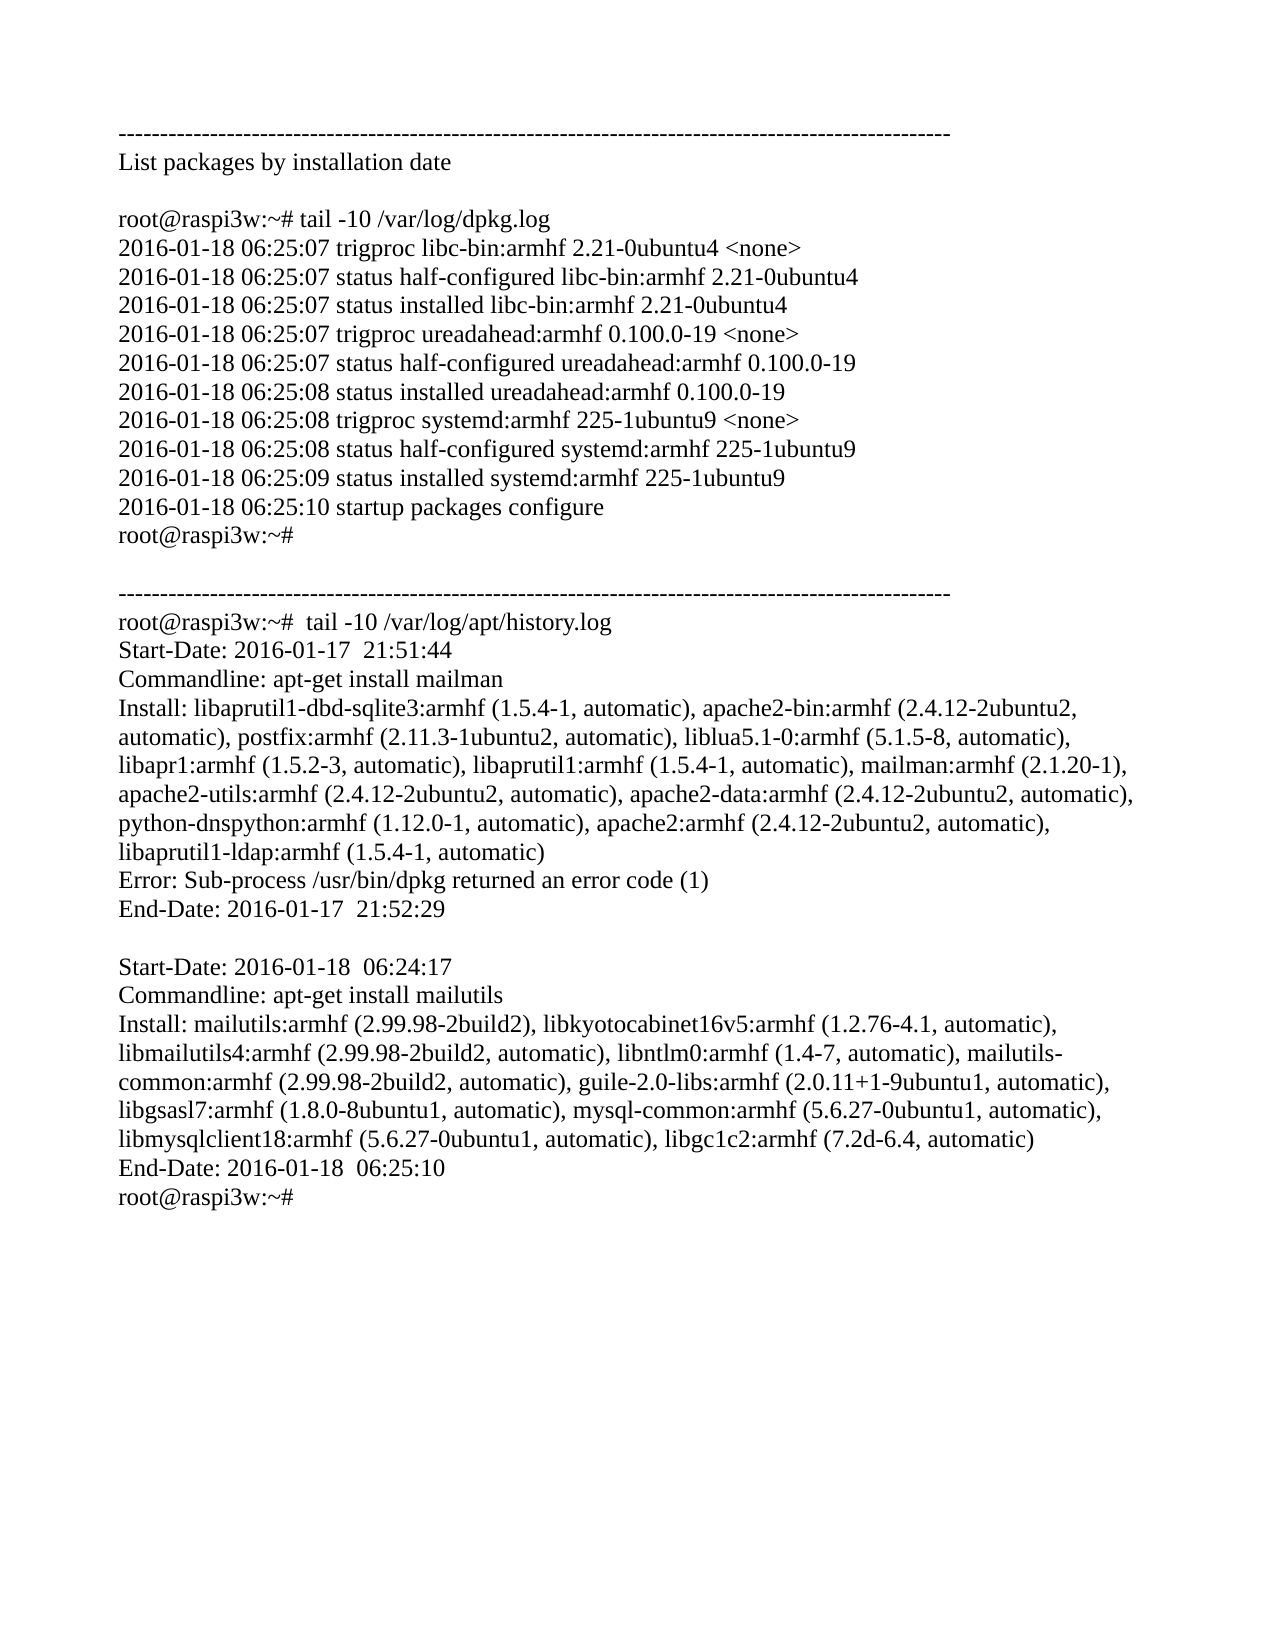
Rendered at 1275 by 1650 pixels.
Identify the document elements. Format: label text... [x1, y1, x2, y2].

text 2016-01-18 06:25:07 status half-configured ureadahead:armhf 0.100.0-19 [118, 348, 1157, 377]
text Commandline: apt-get install mailman [118, 664, 1157, 693]
text 2016-01-18 06:25:08 trigproc systemd:armhf 225-1ubuntu9 <none> [118, 406, 1157, 434]
text Start-Date: 2016-01-17 21:51:44 [118, 636, 1157, 664]
text 2016-01-18 06:25:07 trigproc libc-bin:armhf 2.21-0ubuntu4 <none> [118, 233, 1157, 262]
text 2016-01-18 06:25:07 status half-configured libc-bin:armhf 2.21-0ubuntu4 [118, 262, 1157, 291]
text root@raspi3w:~# [118, 521, 1157, 549]
text End-Date: 2016-01-17 21:52:29 [118, 894, 1157, 923]
text List packages by installation date [118, 147, 1157, 176]
text Commandline: apt-get install mailutils [118, 981, 1157, 1009]
text 2016-01-18 06:25:08 status half-configured systemd:armhf 225-1ubuntu9 [118, 434, 1157, 463]
text ---------------------------------------------------------------------------------------------------- [118, 118, 1157, 147]
text root@raspi3w:~# tail -10 /var/log/dpkg.log [118, 204, 1157, 233]
text Install: libaprutil1-dbd-sqlite3:armhf (1.5.4-1, automatic), apache2-bin:armhf (2.4.12-2ubuntu2, automatic), postfix:armhf (2.11.3-1ubuntu2, automatic), liblua5.1-0:armhf (5.1.5-8, automatic), libapr1:armhf (1.5.2-3, automatic), libaprutil1:armhf (1.5.4-1, automatic), mailman:armhf (2.1.20-1), apache2-utils:armhf (2.4.12-2ubuntu2, automatic), apache2-data:armhf (2.4.12-2ubuntu2, automatic), python-dnspython:armhf (1.12.0-1, automatic), apache2:armhf (2.4.12-2ubuntu2, automatic), libaprutil1-ldap:armhf (1.5.4-1, automatic) [118, 693, 1157, 866]
text 2016-01-18 06:25:07 status installed libc-bin:armhf 2.21-0ubuntu4 [118, 291, 1157, 319]
text 2016-01-18 06:25:07 trigproc ureadahead:armhf 0.100.0-19 <none> [118, 319, 1157, 348]
text ---------------------------------------------------------------------------------------------------- [118, 578, 1157, 607]
text root@raspi3w:~# tail -10 /var/log/apt/history.log [118, 607, 1157, 636]
text End-Date: 2016-01-18 06:25:10 [118, 1153, 1157, 1182]
text Install: mailutils:armhf (2.99.98-2build2), libkyotocabinet16v5:armhf (1.2.76-4.1, automatic), libmailutils4:armhf (2.99.98-2build2, automatic), libntlm0:armhf (1.4-7, automatic), mailutils-common:armhf (2.99.98-2build2, automatic), guile-2.0-libs:armhf (2.0.11+1-9ubuntu1, automatic), libgsasl7:armhf (1.8.0-8ubuntu1, automatic), mysql-common:armhf (5.6.27-0ubuntu1, automatic), libmysqlclient18:armhf (5.6.27-0ubuntu1, automatic), libgc1c2:armhf (7.2d-6.4, automatic) [118, 1009, 1157, 1153]
text 2016-01-18 06:25:09 status installed systemd:armhf 225-1ubuntu9 [118, 463, 1157, 492]
text 2016-01-18 06:25:10 startup packages configure [118, 492, 1157, 521]
text root@raspi3w:~# [118, 1182, 1157, 1211]
text Start-Date: 2016-01-18 06:24:17 [118, 952, 1157, 981]
text 2016-01-18 06:25:08 status installed ureadahead:armhf 0.100.0-19 [118, 377, 1157, 406]
text Error: Sub-process /usr/bin/dpkg returned an error code (1) [118, 866, 1157, 894]
